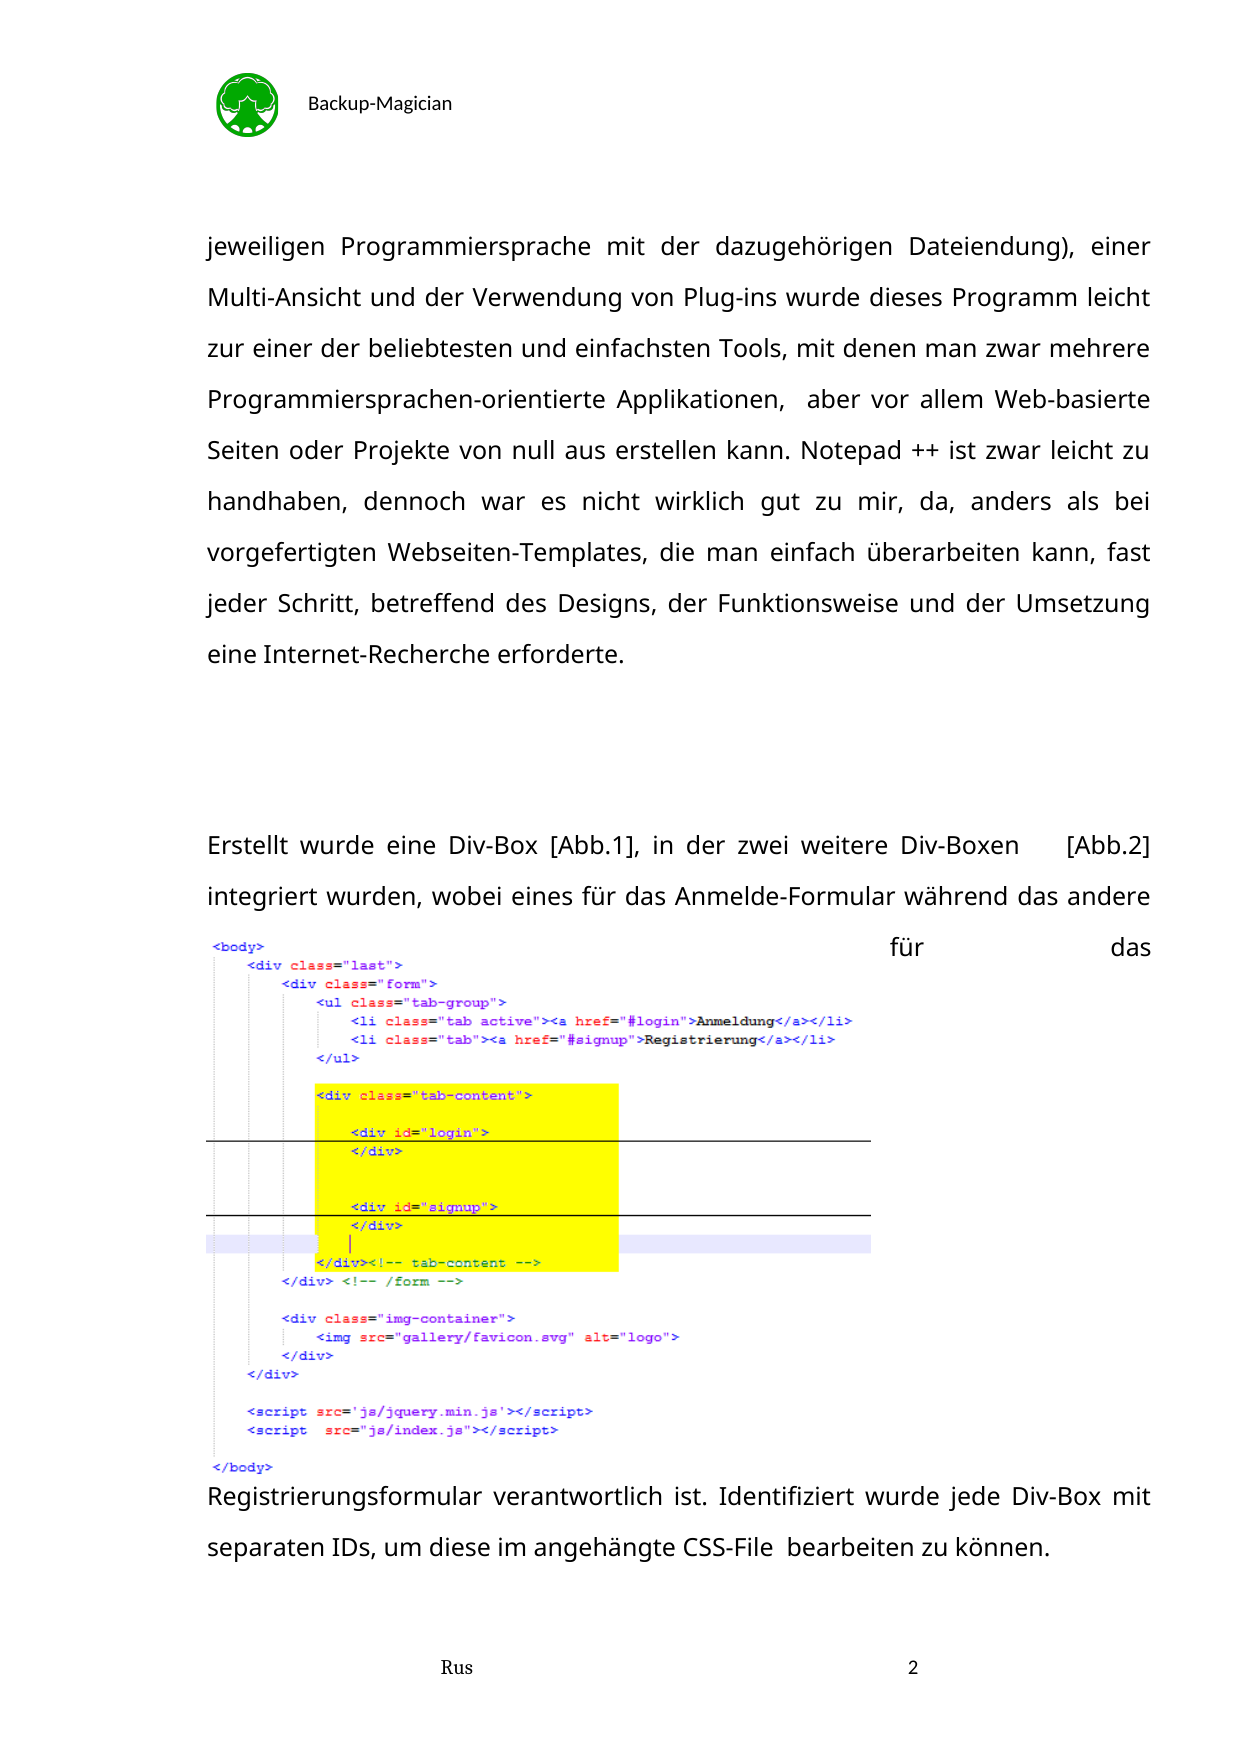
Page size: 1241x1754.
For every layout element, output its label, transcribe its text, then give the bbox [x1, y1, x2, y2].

text Erstellt wurde eine Div-Box [Abb.1], in der zwei weitere Div-Boxen [Abb.2] integriert wurden, wobei eines für das Anmelde-Formular während das andere für das Registrierungsformular verantwortlich ist. Identifiziert wurde jede Div-Box mit separaten IDs, um diese im angehängte CSS-File bearbeiten zu können. [207, 827, 1152, 1564]
picture [206, 930, 871, 1479]
text jeweiligen Programmiersprache mit der dazugehörigen Dateiendung), einer Multi-Ansicht und der Verwendung von Plug-ins wurde dieses Programm leicht zur einer der beliebtesten und einfachsten Tools, mit denen man zwar mehrere Programmiersprachen-orientierte Applikationen, aber vor allem Web-basierte Seiten oder Projekte von null aus erstellen kann. Notepad ++ ist zwar leicht zu handhaben, dennoch war es nicht wirklich gut zu mir, da, anders als bei vorgefertigten Webseiten-Templates, die man einfach überarbeiten kann, fast jeder Schritt, betreffend des Designs, der Funktionsweise und der Umsetzung eine Internet-Recherche erforderte. [207, 229, 1152, 671]
picture [216, 73, 279, 137]
